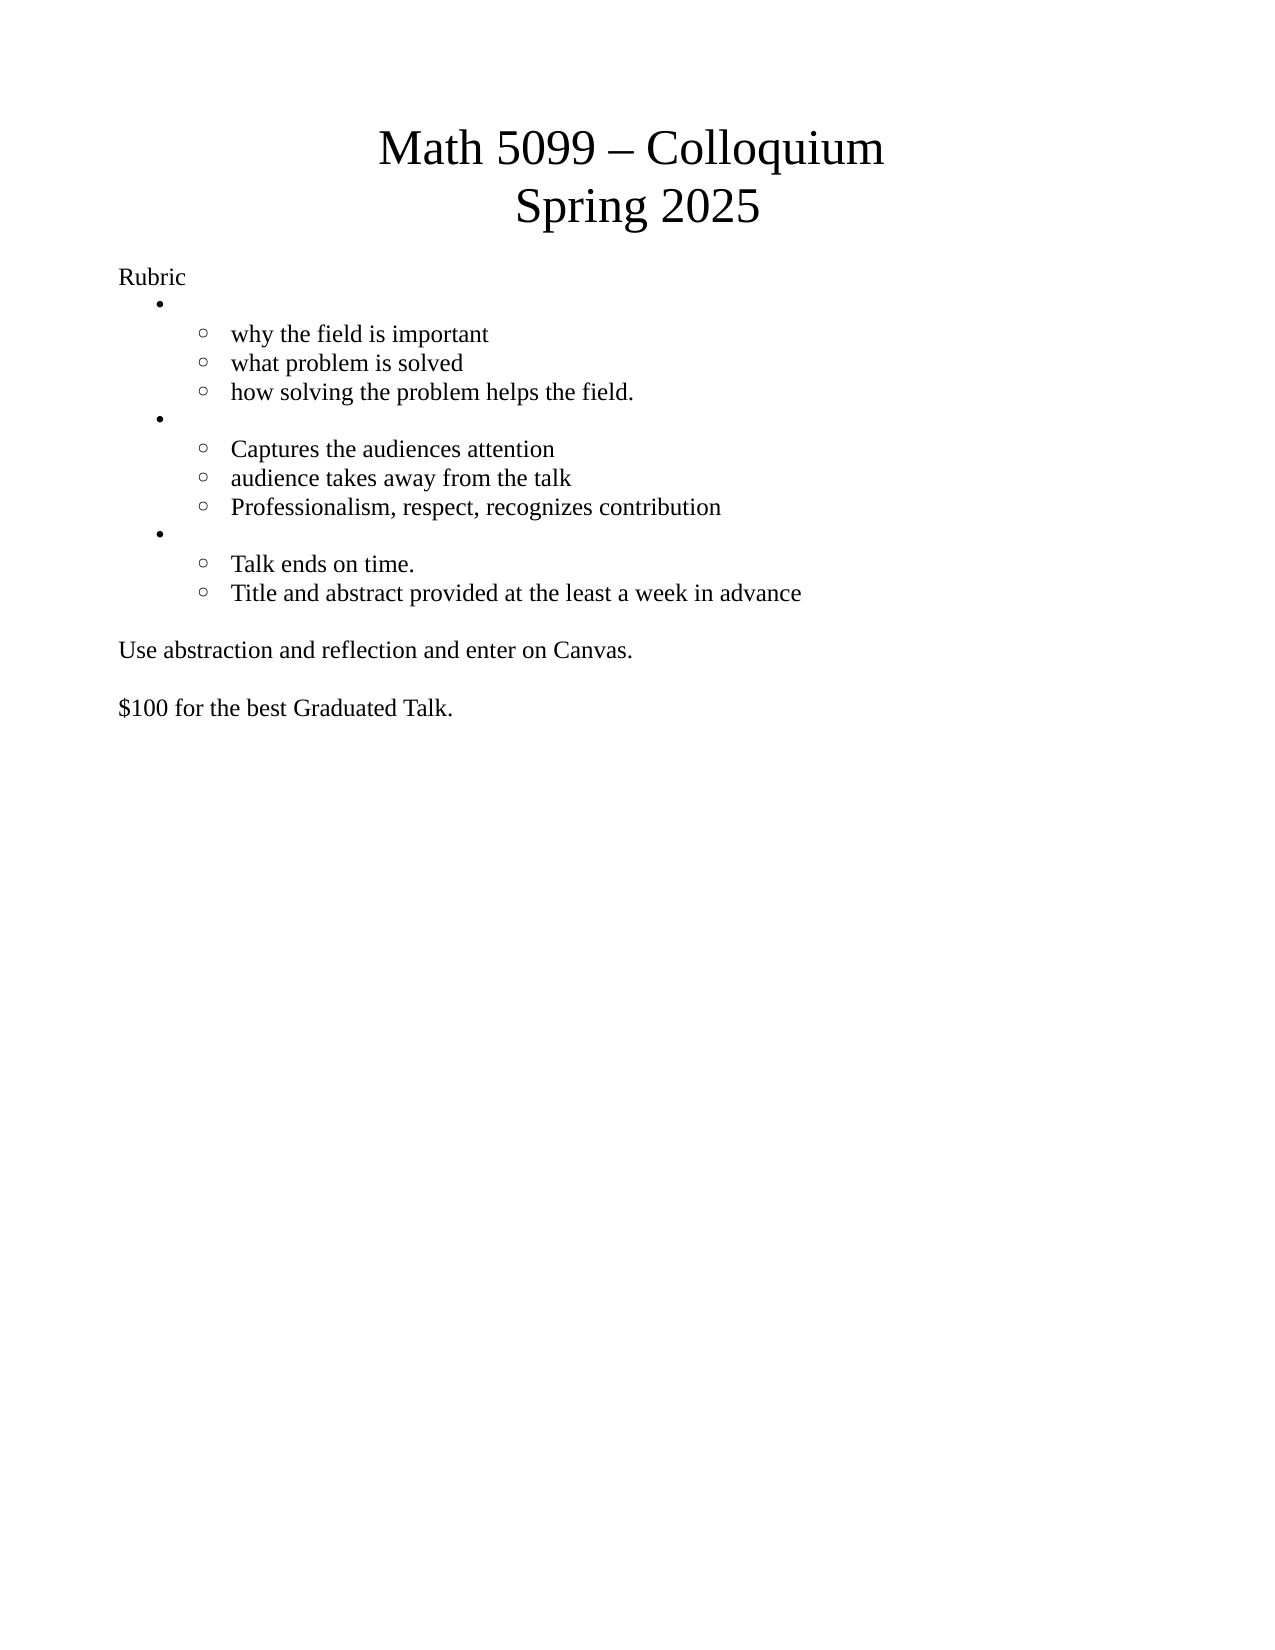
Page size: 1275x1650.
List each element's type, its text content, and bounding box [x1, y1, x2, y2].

list audience takes away from the talk [193, 463, 1157, 492]
text Spring 2025 [118, 176, 1157, 233]
list Professionalism, respect, recognizes contribution [193, 492, 1157, 521]
list how solving the problem helps the field. [193, 377, 1157, 406]
list why the field is important [193, 319, 1157, 348]
list Captures the audiences attention [193, 434, 1157, 463]
text Use abstraction and reflection and enter on Canvas. [118, 636, 1157, 664]
text Rubric [118, 262, 1157, 291]
list Talk ends on time. [193, 549, 1157, 578]
text Math 5099 – Colloquium [118, 118, 1157, 176]
text $100 for the best Graduated Talk. [118, 693, 1157, 722]
list what problem is solved [193, 348, 1157, 377]
list Title and abstract provided at the least a week in advance [193, 578, 1157, 607]
